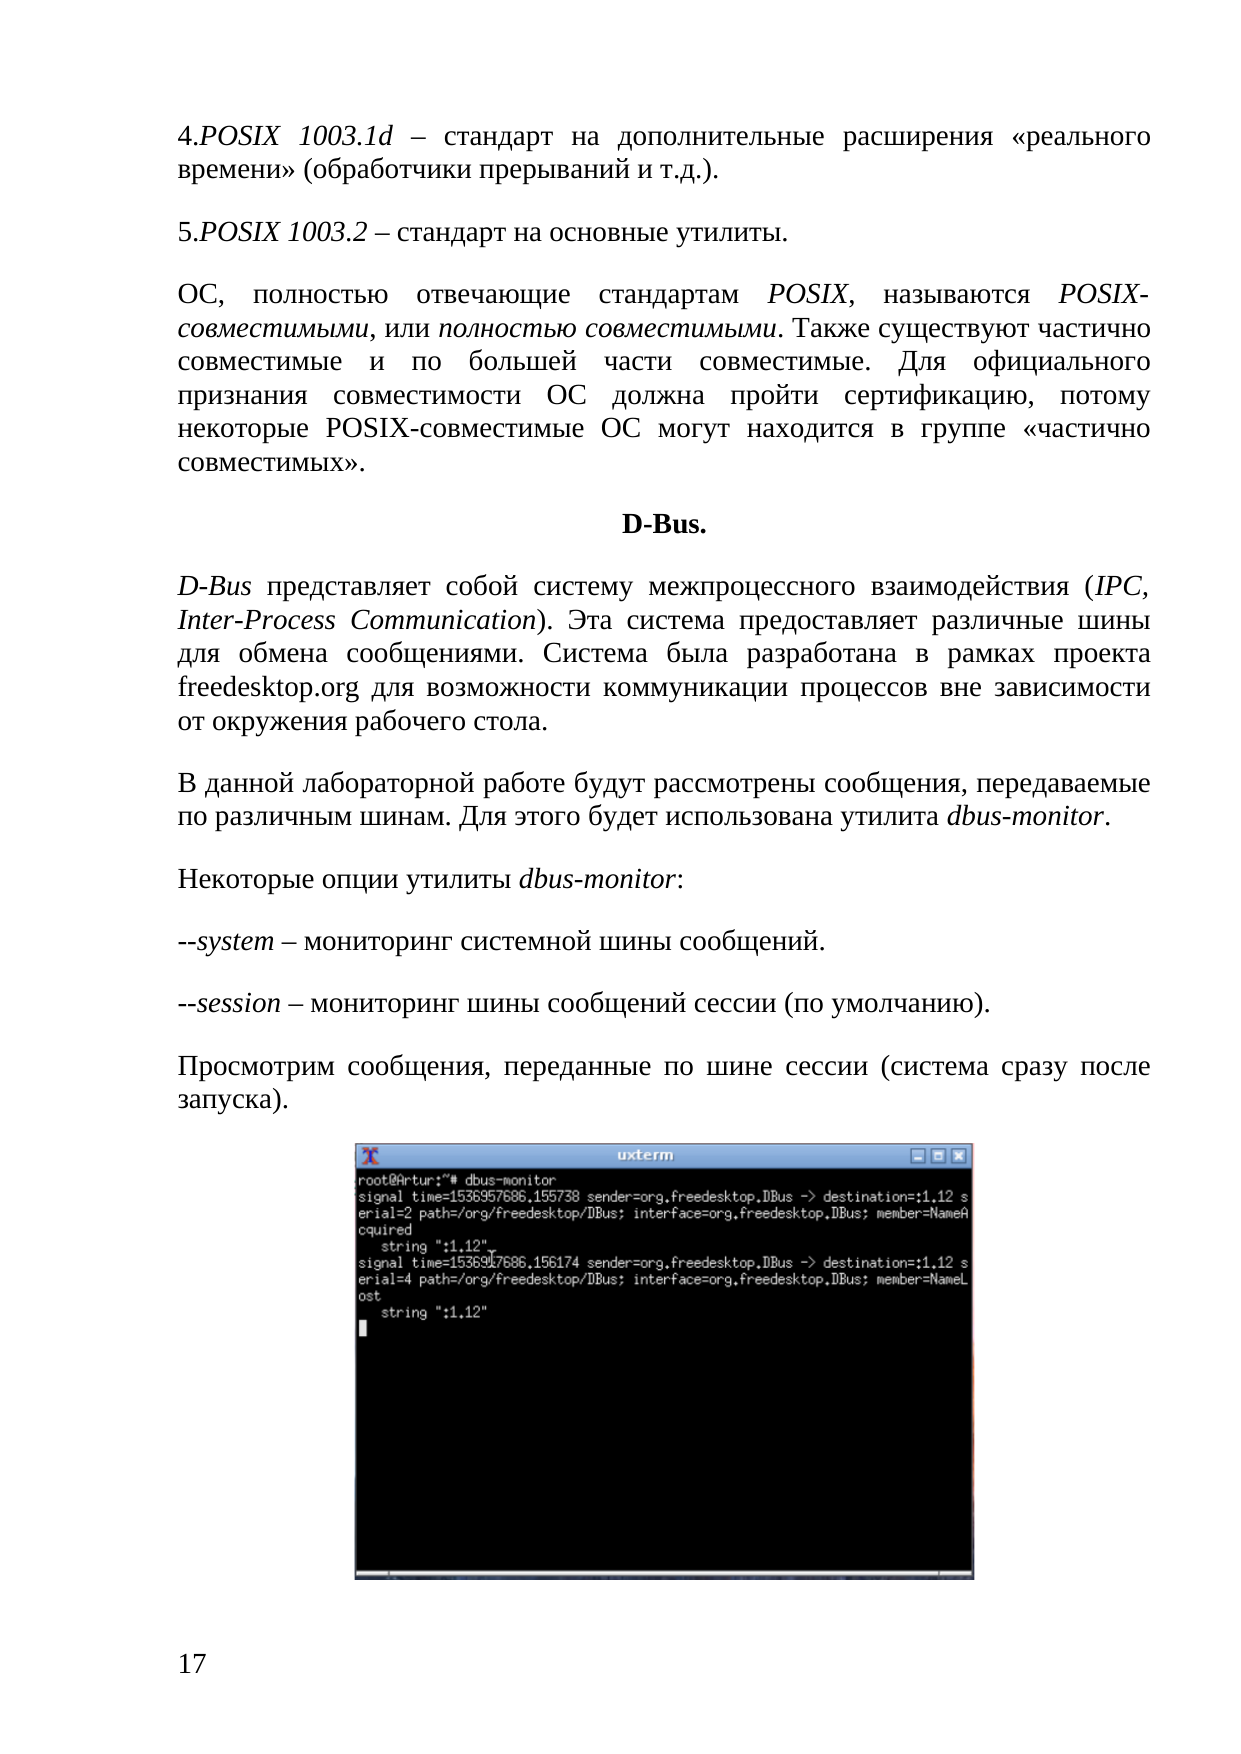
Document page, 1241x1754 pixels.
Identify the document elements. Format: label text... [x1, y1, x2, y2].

picture [354, 1143, 975, 1580]
text Некоторые опции утилиты dbus-monitor: [177, 861, 1152, 894]
text ОС, полностью отвечающие стандартам POSIX, называются POSIX-совместимыми, или полностью совместимыми. Также существуют частично совместимые и по большей части совместимые. Для официального признания совместимости ОС должна пройти сертификацию, потому некоторые POSIX-совместимые ОС могут находится в группе «частично совместимых». [177, 276, 1152, 477]
text 4.POSIX 1003.1d – стандарт на дополнительные расширения «реального времени» (обработчики прерываний и т.д.). [177, 118, 1152, 185]
text D-Bus. [177, 506, 1152, 540]
text --session – мониторинг шины сообщений сессии (по умолчанию). [177, 985, 1152, 1019]
text D-Bus представляет собой систему межпроцессного взаимодействия (IPC, Inter-Process Communication). Эта система предоставляет различные шины для обмена сообщениями. Система была разработана в рамках проекта freedesktop.org для возможности коммуникации процессов вне зависимости от окружения рабочего стола. [177, 568, 1152, 736]
text 5.POSIX 1003.2 – стандарт на основные утилиты. [177, 214, 1152, 247]
text В данной лабораторной работе будут рассмотрены сообщения, передаваемые по различным шинам. Для этого будет использована утилита dbus-monitor. [177, 765, 1152, 832]
text Просмотрим сообщения, переданные по шине сессии (система сразу после запуска). [177, 1048, 1152, 1115]
text --system – мониторинг системной шины сообщений. [177, 923, 1152, 957]
